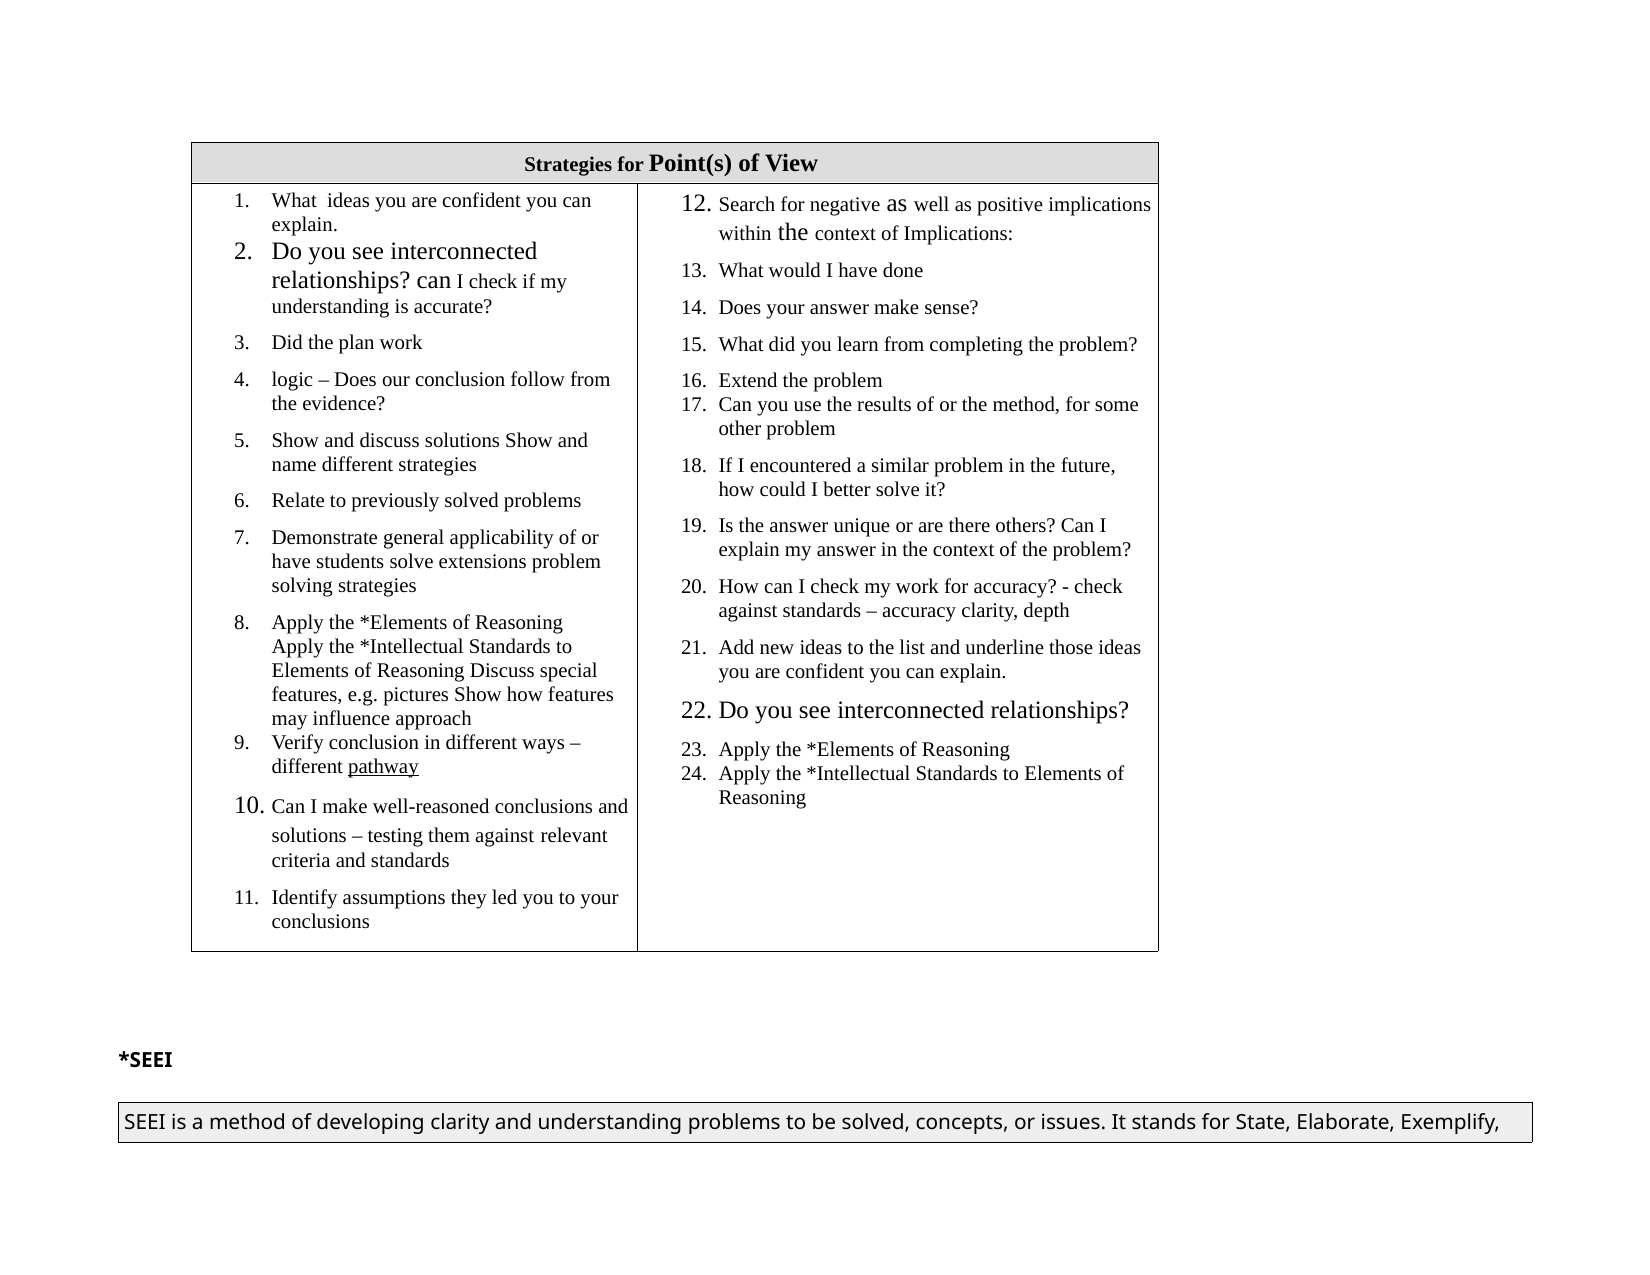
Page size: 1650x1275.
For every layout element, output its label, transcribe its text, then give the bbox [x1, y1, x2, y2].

text *SEEI [118, 1045, 1532, 1073]
table_header SEEI is a method of developing clarity and understanding problems to be solved, concepts, or issues. It stands for State, Elaborate, Exemplify, [119, 1103, 1532, 1142]
table_cell Search for negative as well as positive implications within the context of Implications: What would I have done Does your answer make sense? What did you learn from completing the problem? Extend the problem Can you use the results of or the method, for some other problem If I encountered a similar problem in the future, how could I better solve it? Is the answer unique or are there others? Can I explain my answer in the context of the problem? How can I check my work for accuracy? - check against standards – accuracy clarity, depth Add new ideas to the list and underline those ideas you are confident you can explain. Do you see interconnected relationships? Apply the *Elements of Reasoning Apply the *Intellectual Standards to Elements of Reasoning [638, 184, 1158, 951]
table_cell What ideas you are confident you can explain. Do you see interconnected relationships? can I check if my understanding is accurate? Did the plan work logic – Does our conclusion follow from the evidence? Show and discuss solutions Show and name different strategies Relate to previously solved problems Demonstrate general applicability of or have students solve extensions problem solving strategies Apply the *Elements of Reasoning Apply the *Intellectual Standards to Elements of Reasoning Discuss special features, e.g. pictures Show how features may influence approach Verify conclusion in different ways – different pathway Can I make well-reasoned conclusions and solutions – testing them against relevant criteria and standards Identify assumptions they led you to your conclusions [192, 184, 637, 951]
table_header Strategies for Point(s) of View [192, 143, 1158, 182]
